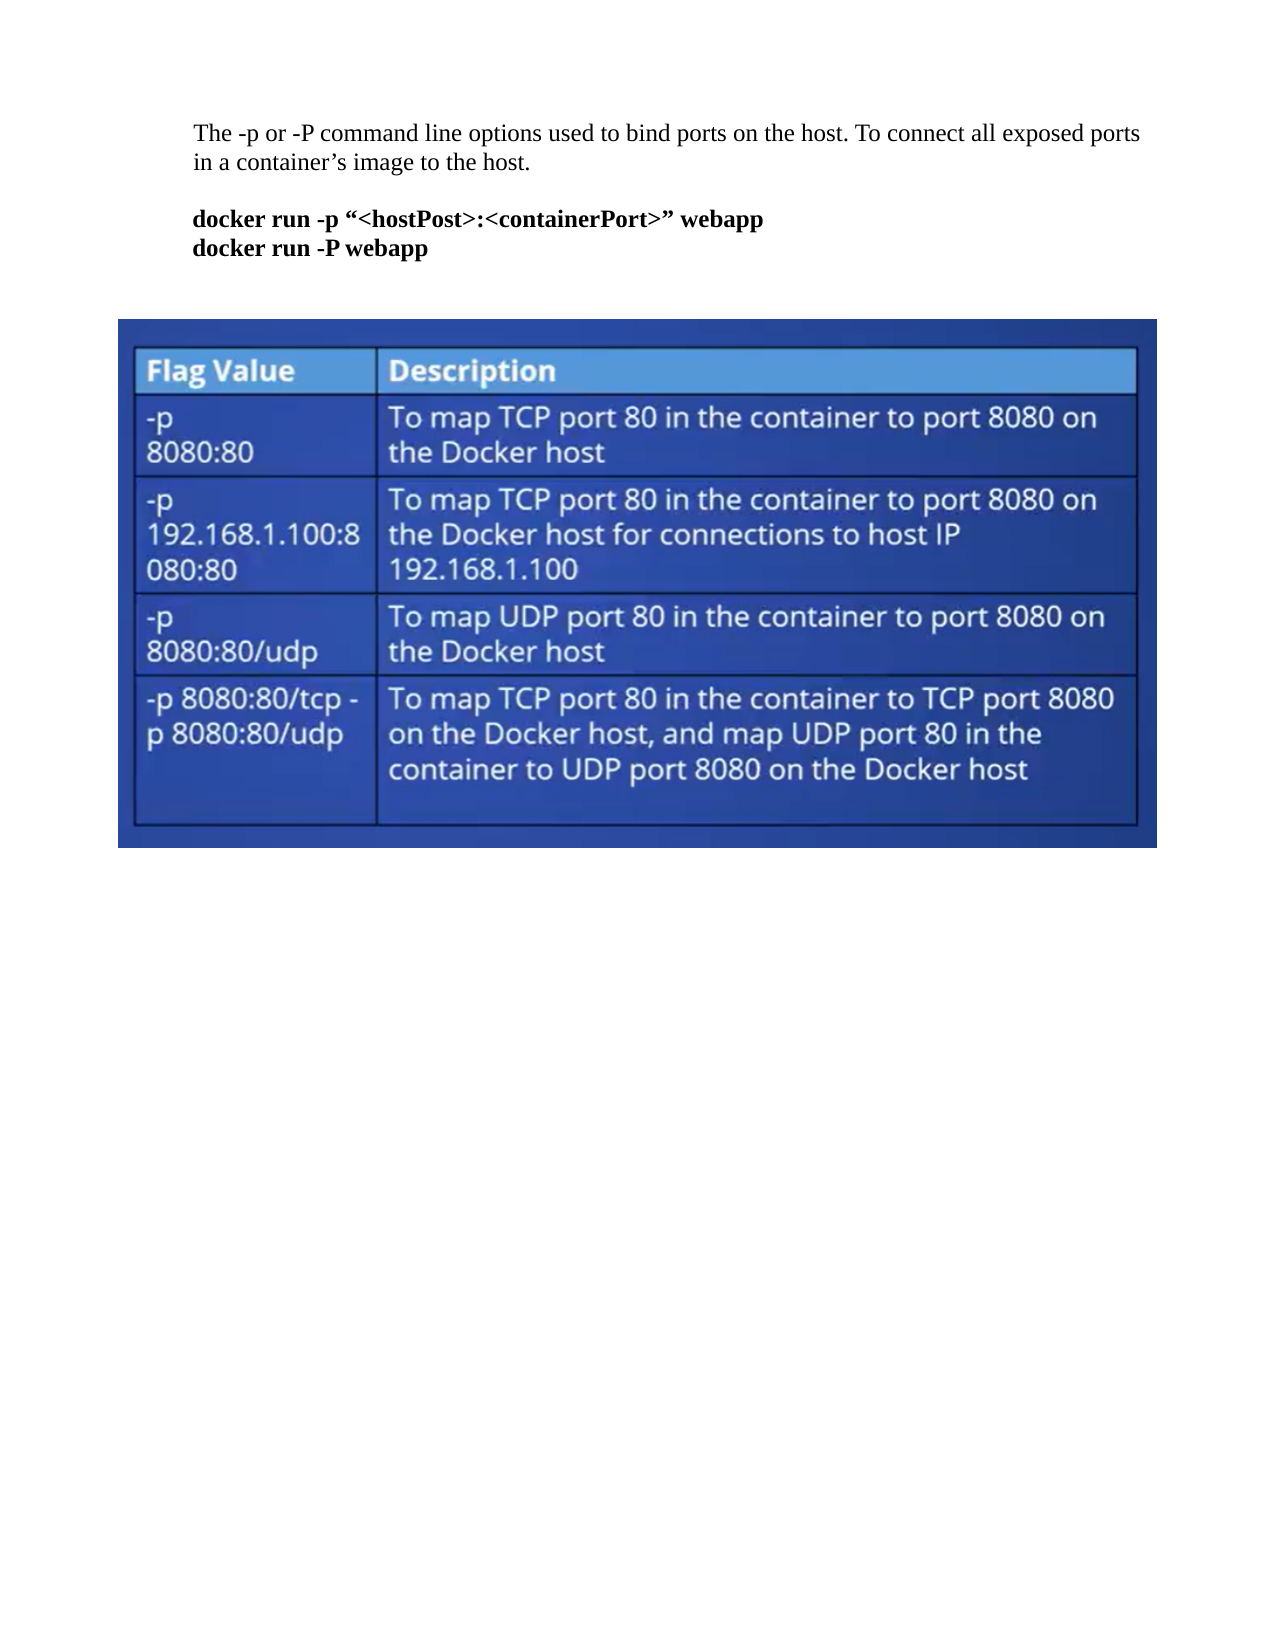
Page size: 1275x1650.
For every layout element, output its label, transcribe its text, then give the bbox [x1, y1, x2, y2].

picture [118, 319, 1157, 848]
text docker run -p “<hostPost>:<containerPort>” webapp [118, 204, 1157, 233]
list The -p or -P command line options used to bind ports on the host. To connect all exposed ports in a container’s image to the host. [156, 118, 1157, 176]
text docker run -P webapp [118, 233, 1157, 262]
